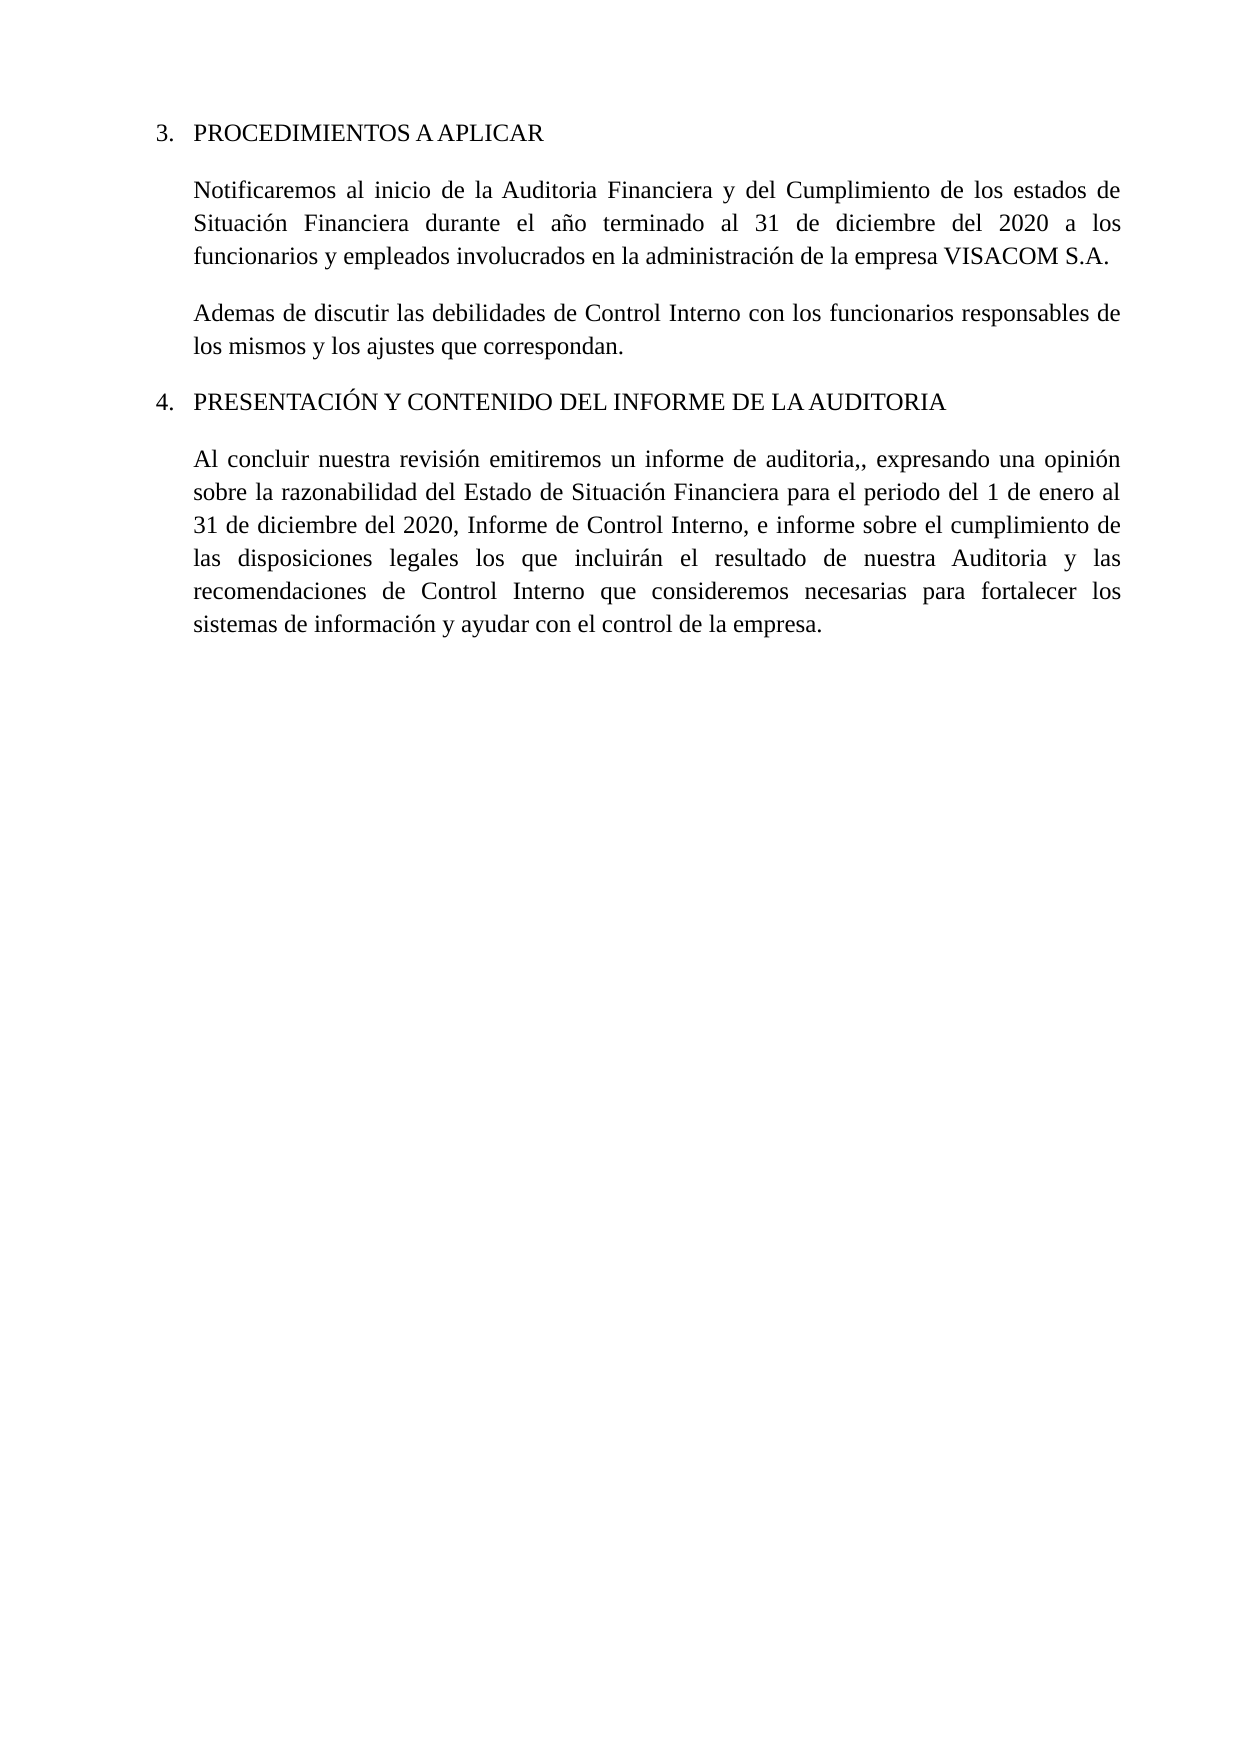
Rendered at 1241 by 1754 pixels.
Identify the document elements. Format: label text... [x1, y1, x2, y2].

list Notificaremos al inicio de la Auditoria Financiera y del Cumplimiento de los estados de Situación Financiera durante el año terminado al 31 de diciembre del 2020 a los funcionarios y empleados involucrados en la administración de la empresa VISACOM S.A. [156, 175, 1122, 270]
list PRESENTACIÓN Y CONTENIDO DEL INFORME DE LA AUDITORIA [156, 387, 1122, 416]
list Al concluir nuestra revisión emitiremos un informe de auditoria,, expresando una opinión sobre la razonabilidad del Estado de Situación Financiera para el periodo del 1 de enero al 31 de diciembre del 2020, Informe de Control Interno, e informe sobre el cumplimiento de las disposiciones legales los que incluirán el resultado de nuestra Auditoria y las recomendaciones de Control Interno que consideremos necesarias para fortalecer los sistemas de información y ayudar con el control de la empresa. [156, 444, 1122, 638]
list PROCEDIMIENTOS A APLICAR [156, 118, 1122, 147]
list Ademas de discutir las debilidades de Control Interno con los funcionarios responsables de los mismos y los ajustes que correspondan. [156, 298, 1122, 359]
